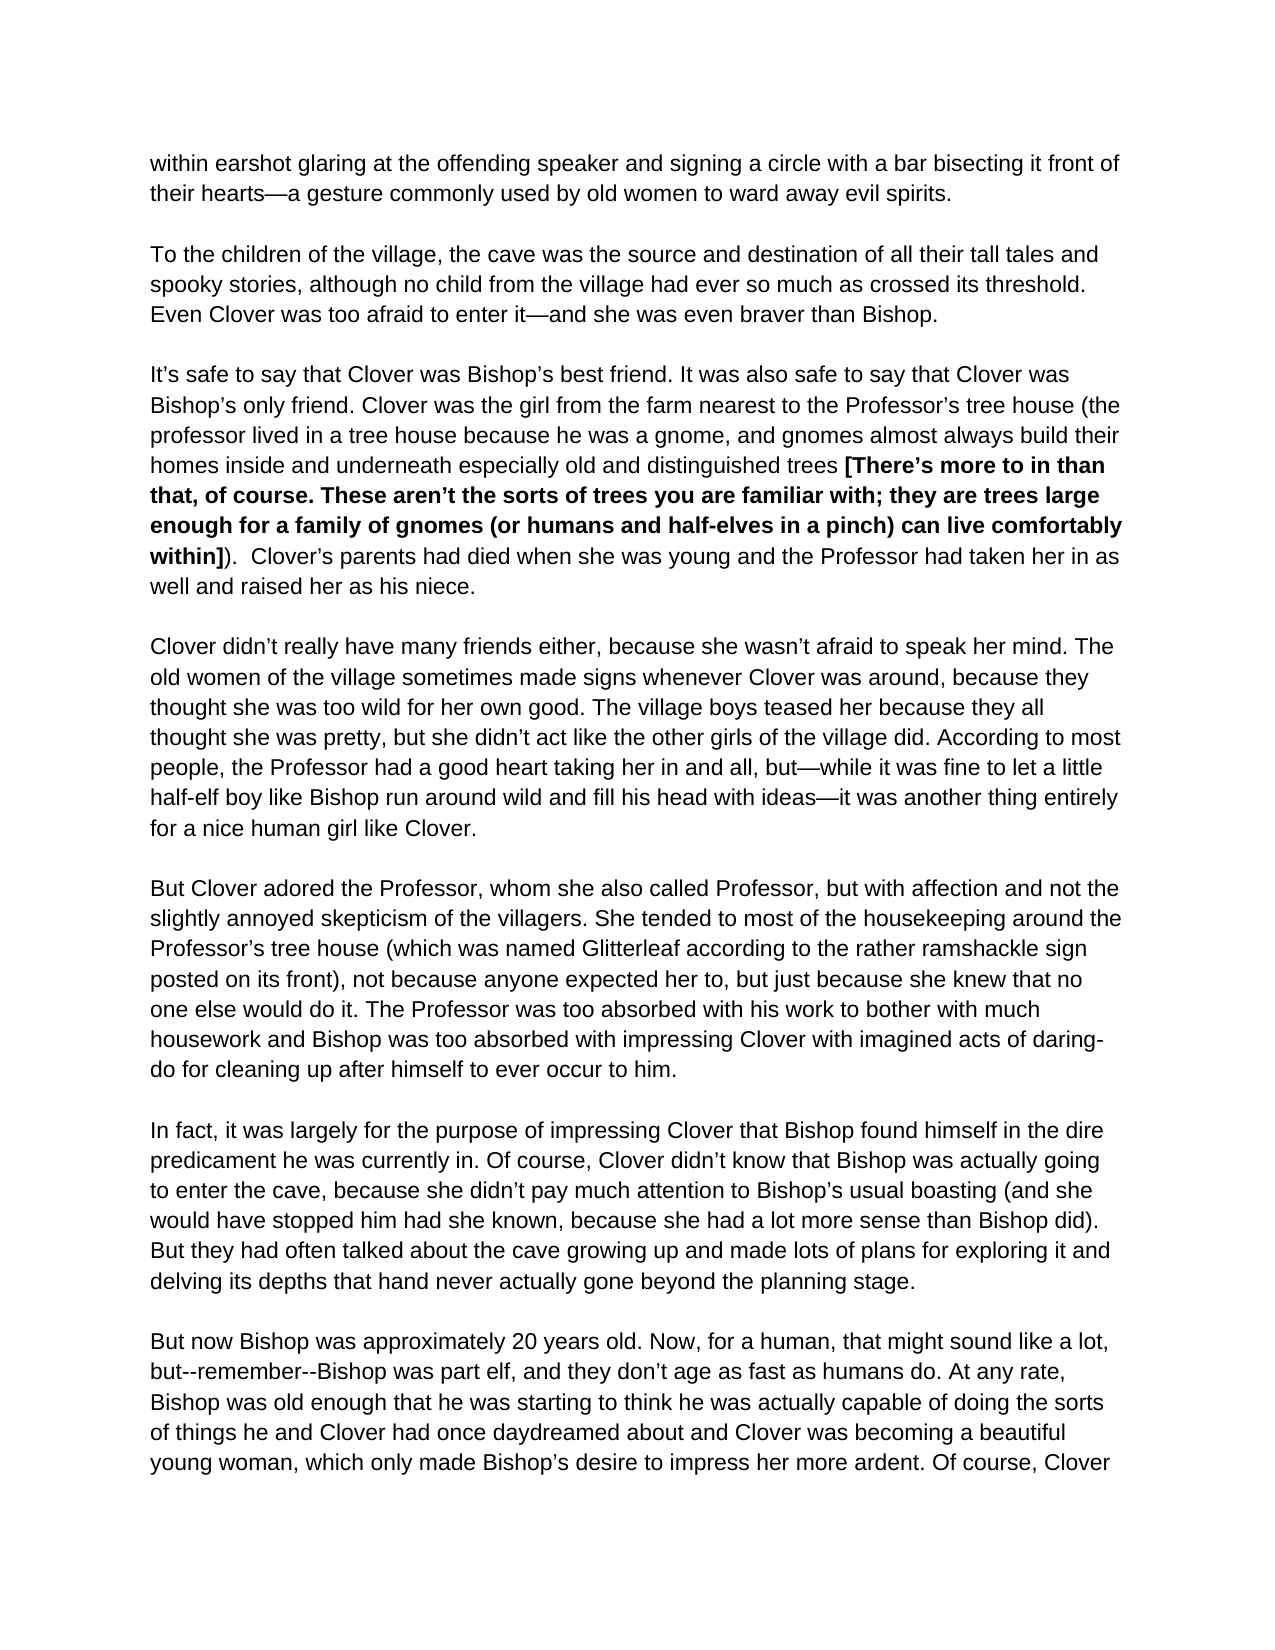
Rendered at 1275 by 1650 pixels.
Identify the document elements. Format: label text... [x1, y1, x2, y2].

text But now Bishop was approximately 20 years old. Now, for a human, that might sound like a lot, but--remember--Bishop was part elf, and they don’t age as fast as humans do. At any rate, Bishop was old enough that he was starting to think he was actually capable of doing the sorts of things he and Clover had once daydreamed about and Clover was becoming a beautiful young woman, which only made Bishop’s desire to impress her more ardent. Of course, Clover [150, 1328, 1125, 1475]
text In fact, it was largely for the purpose of impressing Clover that Bishop found himself in the dire predicament he was currently in. Of course, Clover didn’t know that Bishop was actually going to enter the cave, because she didn’t pay much attention to Bishop’s usual boasting (and she would have stopped him had she known, because she had a lot more sense than Bishop did). But they had often talked about the cave growing up and made lots of plans for exploring it and delving its depths that hand never actually gone beyond the planning stage. [150, 1117, 1125, 1294]
text Clover didn’t really have many friends either, because she wasn’t afraid to speak her mind. The old women of the village sometimes made signs whenever Clover was around, because they thought she was too wild for her own good. The village boys teased her because they all thought she was pretty, but she didn’t act like the other girls of the village did. According to most people, the Professor had a good heart taking her in and all, but—while it was fine to let a little half-elf boy like Bishop run around wild and fill his head with ideas—it was another thing entirely for a nice human girl like Clover. [150, 633, 1125, 841]
text To the children of the village, the cave was the source and destination of all their tall tales and spooky stories, although no child from the village had ever so much as crossed its threshold. Even Clover was too afraid to enter it—and she was even braver than Bishop. [150, 241, 1125, 327]
text But Clover adored the Professor, whom she also called Professor, but with affection and not the slightly annoyed skepticism of the villagers. She tended to most of the housekeeping around the Professor’s tree house (which was named Glitterleaf according to the rather ramshackle sign posted on its front), not because anyone expected her to, but just because she knew that no one else would do it. The Professor was too absorbed with his work to bother with much housework and Bishop was too absorbed with impressing Clover with imagined acts of daring-do for cleaning up after himself to ever occur to him. [150, 875, 1125, 1083]
text within earshot glaring at the offending speaker and signing a circle with a bar bisecting it front of their hearts—a gesture commonly used by old women to ward away evil spirits. [150, 150, 1125, 207]
text It’s safe to say that Clover was Bishop’s best friend. It was also safe to say that Clover was Bishop’s only friend. Clover was the girl from the farm nearest to the Professor’s tree house (the professor lived in a tree house because he was a gnome, and gnomes almost always build their homes inside and underneath especially old and distinguished trees [There’s more to in than that, of course. These aren’t the sorts of trees you are familiar with; they are trees large enough for a family of gnomes (or humans and half-elves in a pinch) can live comfortably within]). Clover’s parents had died when she was young and the Professor had taken her in as well and raised her as his niece. [150, 361, 1125, 599]
